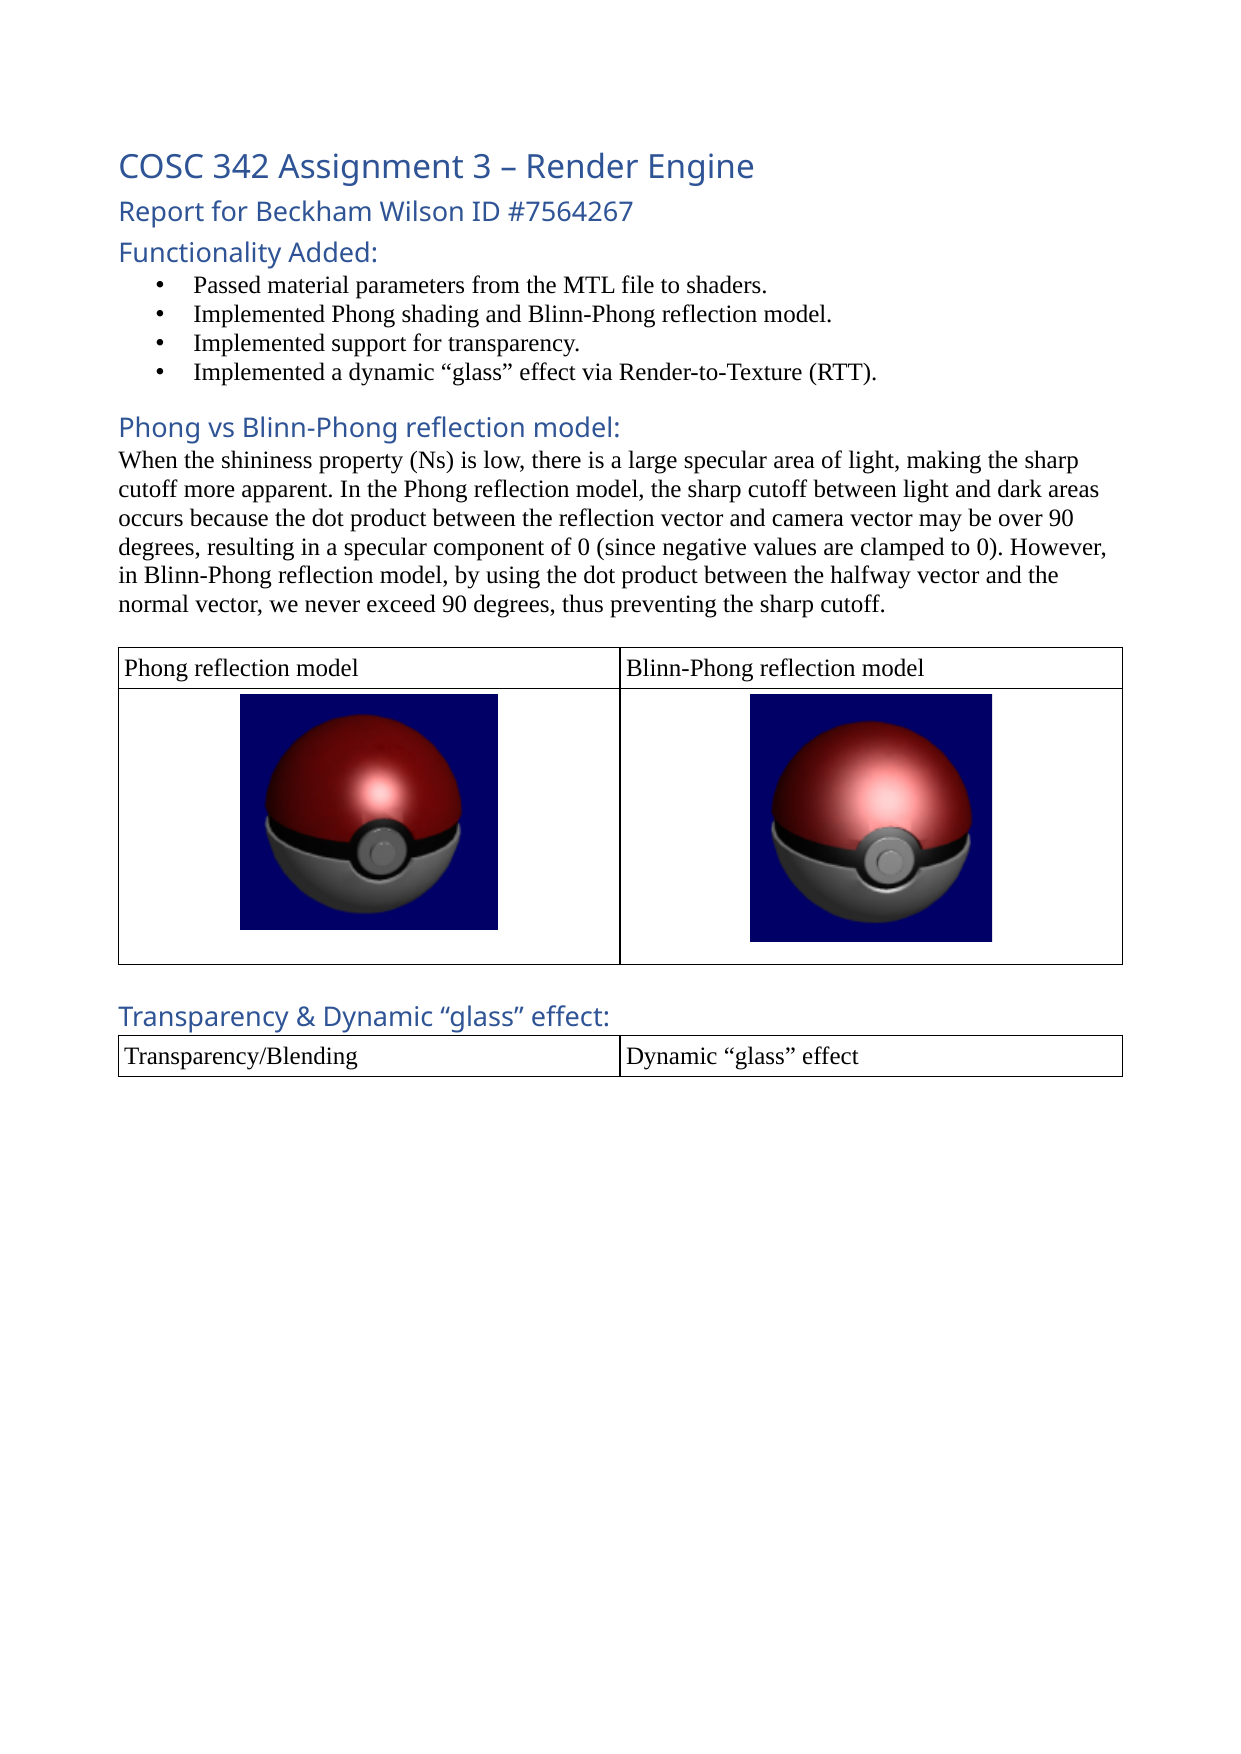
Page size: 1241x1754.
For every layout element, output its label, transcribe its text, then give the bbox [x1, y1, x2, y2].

table_header Dynamic “glass” effect [621, 1036, 1122, 1076]
list Implemented support for transparency. [156, 328, 1122, 357]
picture [750, 694, 993, 942]
subtitle Phong vs Blinn-Phong reflection model: [118, 409, 1122, 446]
subtitle Functionality Added: [118, 234, 1122, 271]
table_cell [119, 689, 619, 964]
table_header Transparency/Blending [119, 1036, 619, 1076]
table_header Phong reflection model [119, 648, 619, 688]
text When the shininess property (Ns) is low, there is a large specular area of light, making the sharp cutoff more apparent. In the Phong reflection model, the sharp cutoff between light and dark areas occurs because the dot product between the reflection vector and camera vector may be over 90 degrees, resulting in a specular component of 0 (since negative values are clamped to 0). However, in Blinn-Phong reflection model, by using the dot product between the halfway vector and the normal vector, we never exceed 90 degrees, thus preventing the sharp cutoff. [118, 446, 1122, 618]
list Passed material parameters from the MTL file to shaders. [156, 271, 1122, 299]
subtitle Transparency & Dynamic “glass” effect: [118, 998, 1122, 1034]
subtitle Report for Beckham Wilson ID #7564267 [118, 193, 1122, 229]
list Implemented a dynamic “glass” effect via Render-to-Texture (RTT). [156, 357, 1122, 386]
table_header Blinn-Phong reflection model [621, 648, 1122, 688]
list Implemented Phong shading and Blinn-Phong reflection model. [156, 299, 1122, 328]
table_cell [621, 689, 1122, 964]
subtitle COSC 342 Assignment 3 – Render Engine [118, 143, 1122, 188]
picture [240, 694, 498, 930]
